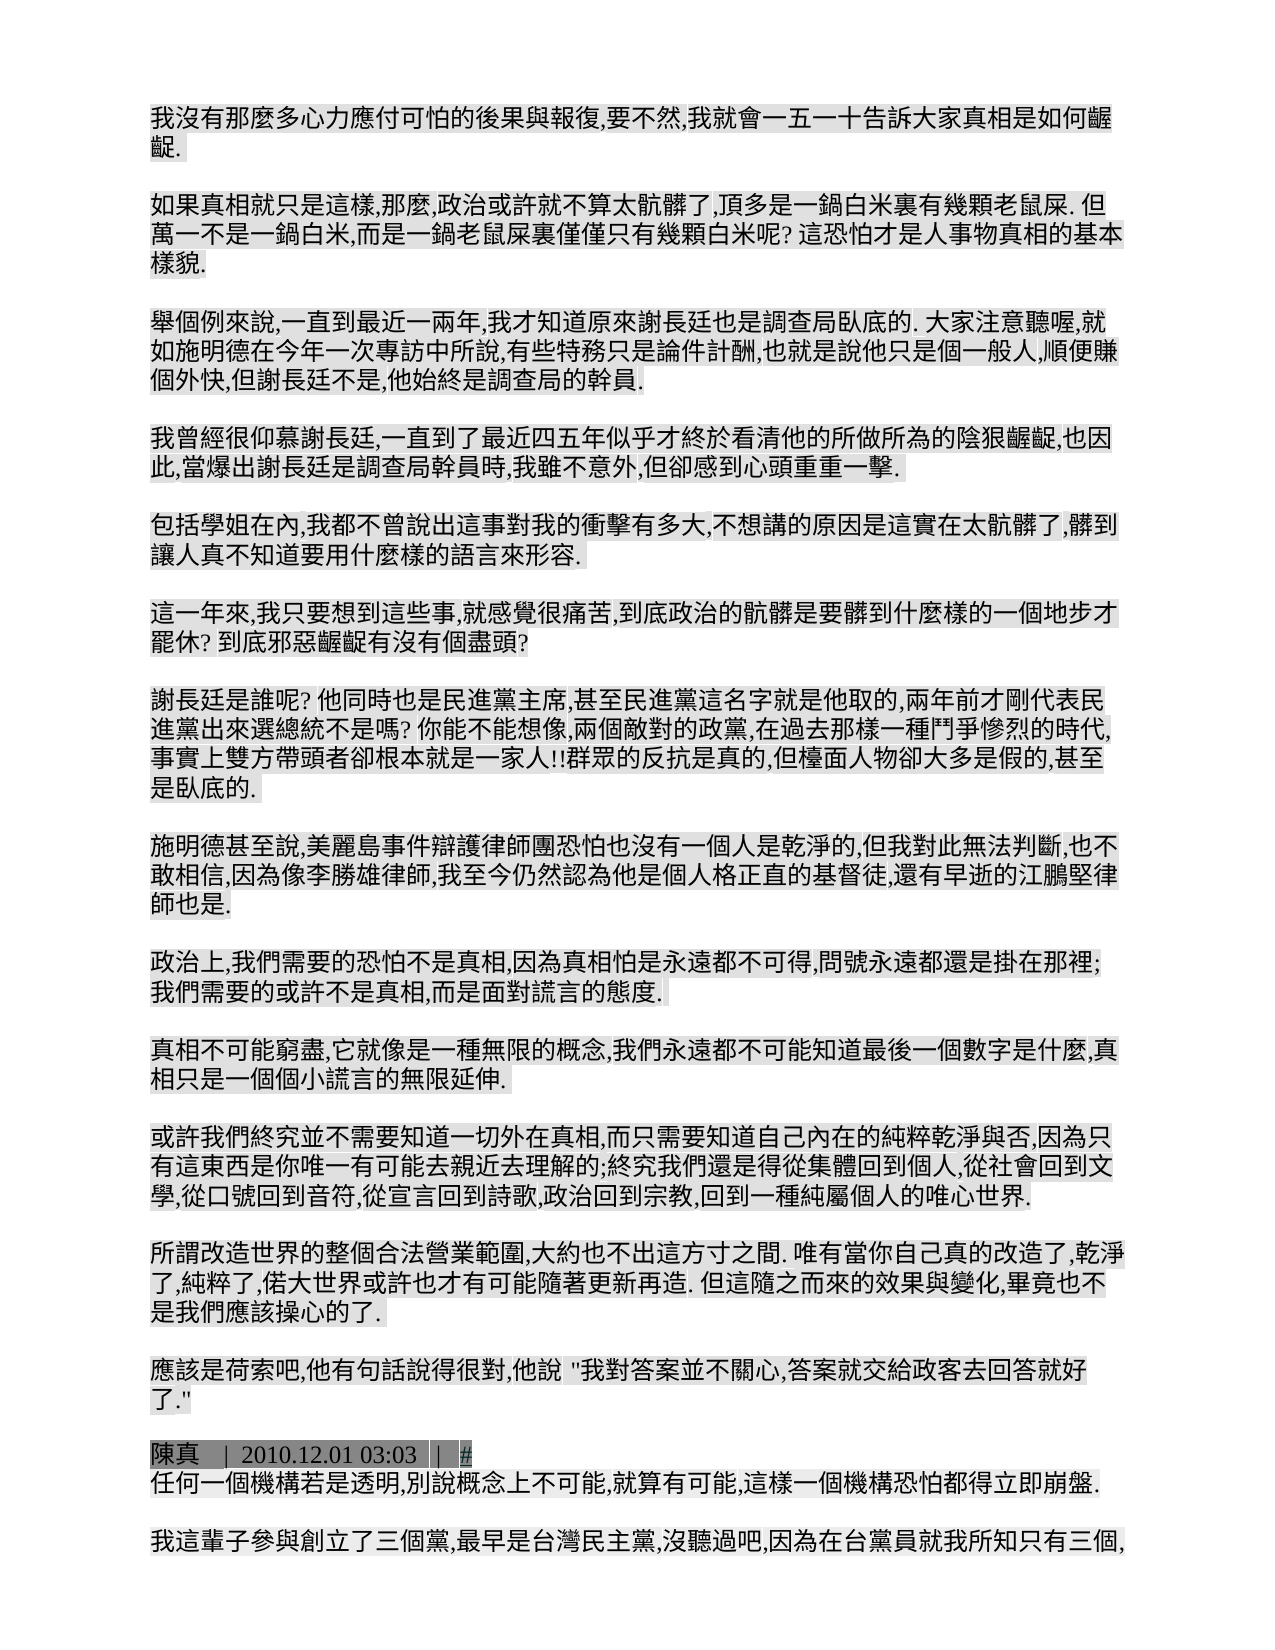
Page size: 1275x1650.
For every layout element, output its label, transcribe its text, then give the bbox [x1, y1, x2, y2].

text 任何一個機構若是透明,別說概念上不可能,就算有可能,這樣一個機構恐怕都得立即崩盤. 我這輩子參與創立了三個黨,最早是台灣民主黨,沒聽過吧,因為在台黨員就我所知只有三個, [150, 1469, 1125, 1556]
text 陳真 | 2010.12.01 03:03 | # [150, 1440, 1125, 1469]
text 我沒有那麼多心力應付可怕的後果與報復,要不然,我就會一五一十告訴大家真相是如何齷齪. 如果真相就只是這樣,那麼,政治或許就不算太骯髒了,頂多是一鍋白米裏有幾顆老鼠屎. 但萬一不是一鍋白米,而是一鍋老鼠屎裏僅僅只有幾顆白米呢? 這恐怕才是人事物真相的基本樣貌. 舉個例來說,一直到最近一兩年,我才知道原來謝長廷也是調查局臥底的. 大家注意聽喔,就如施明德在今年一次專訪中所說,有些特務只是論件計酬,也就是說他只是個一般人,順便賺個外快,但謝長廷不是,他始終是調查局的幹員. 我曾經很仰慕謝長廷,一直到了最近四五年似乎才終於看清他的所做所為的陰狠齷齪,也因此,當爆出謝長廷是調查局幹員時,我雖不意外,但卻感到心頭重重一擊. 包括學姐在內,我都不曾說出這事對我的衝擊有多大,不想講的原因是這實在太骯髒了,髒到讓人真不知道要用什麼樣的語言來形容. 這一年來,我只要想到這些事,就感覺很痛苦,到底政治的骯髒是要髒到什麼樣的一個地步才罷休? 到底邪惡齷齪有沒有個盡頭? 謝長廷是誰呢? 他同時也是民進黨主席,甚至民進黨這名字就是他取的,兩年前才剛代表民進黨出來選總統不是嗎? 你能不能想像,兩個敵對的政黨,在過去那樣一種鬥爭慘烈的時代,事實上雙方帶頭者卻根本就是一家人!!群眾的反抗是真的,但檯面人物卻大多是假的,甚至是臥底的. 施明德甚至說,美麗島事件辯護律師團恐怕也沒有一個人是乾淨的,但我對此無法判斷,也不敢相信,因為像李勝雄律師,我至今仍然認為他是個人格正直的基督徒,還有早逝的江鵬堅律師也是. 政治上,我們需要的恐怕不是真相,因為真相怕是永遠都不可得,問號永遠都還是掛在那裡;我們需要的或許不是真相,而是面對謊言的態度. 真相不可能窮盡,它就像是一種無限的概念,我們永遠都不可能知道最後一個數字是什麼,真相只是一個個小謊言的無限延伸. 或許我們終究並不需要知道一切外在真相,而只需要知道自己內在的純粹乾淨與否,因為只有這東西是你唯一有可能去親近去理解的;終究我們還是得從集體回到個人,從社會回到文學,從口號回到音符,從宣言回到詩歌,政治回到宗教,回到一種純屬個人的唯心世界. 所謂改造世界的整個合法營業範圍,大約也不出這方寸之間. 唯有當你自己真的改造了,乾淨了,純粹了,偌大世界或許也才有可能隨著更新再造. 但這隨之而來的效果與變化,畢竟也不是我們應該操心的了. 應該是荷索吧,他有句話說得很對,他說 "我對答案並不關心,答案就交給政客去回答就好了." [150, 75, 1125, 1415]
